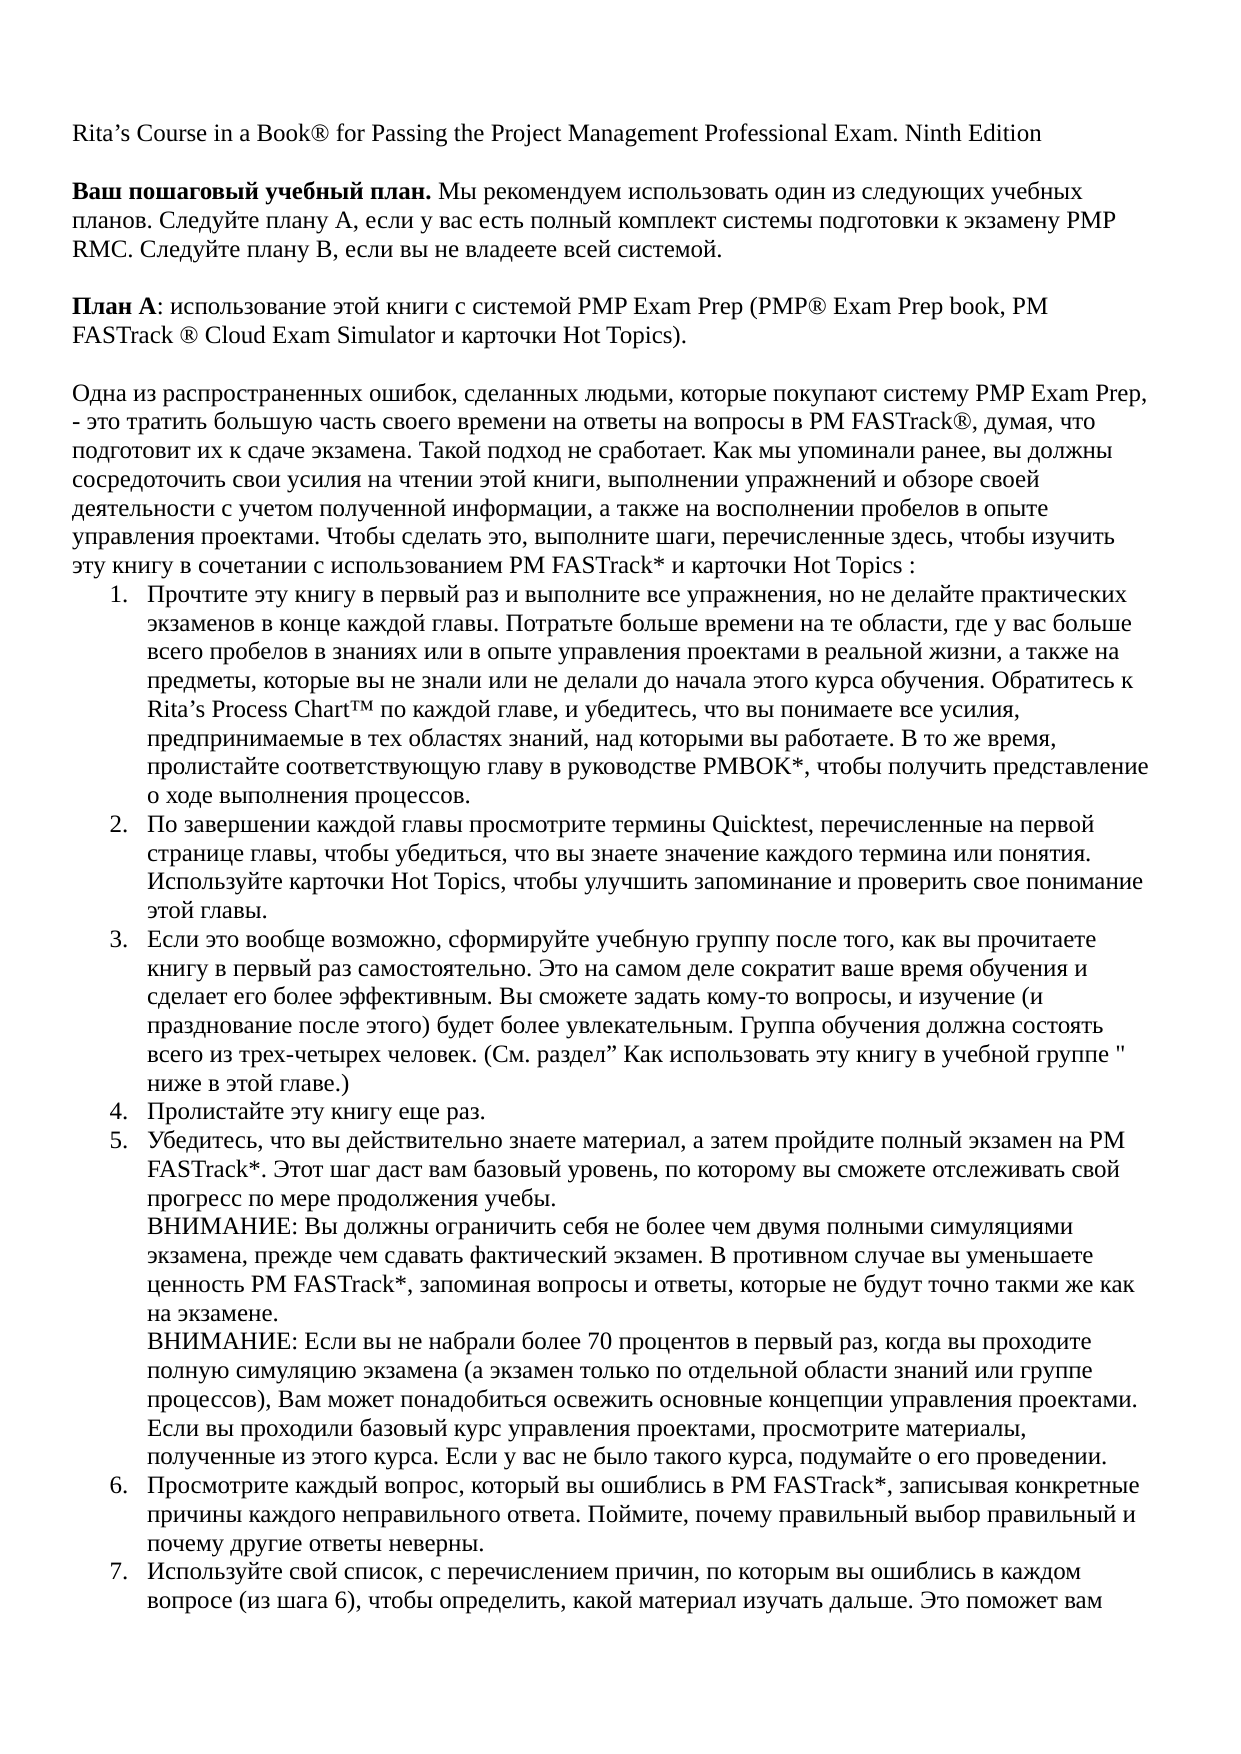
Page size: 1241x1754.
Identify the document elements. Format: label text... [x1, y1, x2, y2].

list ВНИМАНИЕ: Если вы не набрали более 70 процентов в первый раз, когда вы проходите полную симуляцию экзамена (а экзамен только по отдельной области знаний или группе процессов), Вам может понадобиться освежить основные концепции управления проектами. Если вы проходили базовый курс управления проектами, просмотрите материалы, полученные из этого курса. Если у вас не было такого курса, подумайте о его проведении. [109, 1326, 1149, 1470]
list По завершении каждой главы просмотрите термины Quicktest, перечисленные на первой странице главы, чтобы убедиться, что вы знаете значение каждого термина или понятия. Используйте карточки Hot Topics, чтобы улучшить запоминание и проверить свое понимание этой главы. [109, 809, 1149, 924]
list Убедитесь, что вы действительно знаете материал, а затем пройдите полный экзамен на PM FASTrack*. Этот шаг даст вам базовый уровень, по которому вы сможете отслеживать свой прогресс по мере продолжения учебы. [109, 1125, 1149, 1211]
list Пролистайте эту книгу еще раз. [109, 1096, 1149, 1125]
list Используйте свой список, с перечислением причин, по которым вы ошиблись в каждом вопросе (из шага 6), чтобы определить, какой материал изучать дальше. Это поможет вам [109, 1556, 1149, 1614]
list ВНИМАНИЕ: Вы должны ограничить себя не более чем двумя полными симуляциями экзамена, прежде чем сдавать фактический экзамен. В противном случае вы уменьшаете ценность PM FASTrack*, запоминая вопросы и ответы, которые не будут точно такми же как на экзамене. [109, 1211, 1149, 1326]
text Ваш пошаговый учебный план. Мы рекомендуем использовать один из следующих учебных планов. Следуйте плану A, если у вас есть полный комплект системы подготовки к экзамену PMP RMC. Следуйте плану B, если вы не владеете всей системой. [72, 176, 1149, 263]
list Прочтите эту книгу в первый раз и выполните все упражнения, но не делайте практических экзаменов в конце каждой главы. Потратьте больше времени на те области, где у вас больше всего пробелов в знаниях или в опыте управления проектами в реальной жизни, а также на предметы, которые вы не знали или не делали до начала этого курса обучения. Обратитесь к Rita’s Process Chart™ по каждой главе, и убедитесь, что вы понимаете все усилия, предпринимаемые в тех областях знаний, над которыми вы работаете. В то же время, пролистайте соответствующую главу в руководстве PMBOK*, чтобы получить представление о ходе выполнения процессов. [109, 579, 1149, 809]
text План A: использование этой книги с системой PMP Exam Prep (PMP® Exam Prep book, PM FASTrack ® Cloud Exam Simulator и карточки Hot Topics). [72, 291, 1149, 349]
list Просмотрите каждый вопрос, который вы ошиблись в PM FASTrack*, записывая конкретные причины каждого неправильного ответа. Поймите, почему правильный выбор правильный и почему другие ответы неверны. [109, 1470, 1149, 1556]
text Одна из распространенных ошибок, сделанных людьми, которые покупают систему PMP Exam Prep, - это тратить большую часть своего времени на ответы на вопросы в PM FASTrack®, думая, что подготовит их к сдаче экзамена. Такой подход не сработает. Как мы упоминали ранее, вы должны сосредоточить свои усилия на чтении этой книги, выполнении упражнений и обзоре своей деятельности с учетом полученной информации, а также на восполнении пробелов в опыте управления проектами. Чтобы сделать это, выполните шаги, перечисленные здесь, чтобы изучить эту книгу в сочетании с использованием PM FASTrack* и карточки Hot Topics : [72, 378, 1149, 579]
list Если это вообще возможно, сформируйте учебную группу после того, как вы прочитаете книгу в первый раз самостоятельно. Это на самом деле сократит ваше время обучения и сделает его более эффективным. Вы сможете задать кому-то вопросы, и изучение (и празднование после этого) будет более увлекательным. Группа обучения должна состоять всего из трех-четырех человек. (См. раздел” Как использовать эту книгу в учебной группе " ниже в этой главе.) [109, 924, 1149, 1096]
